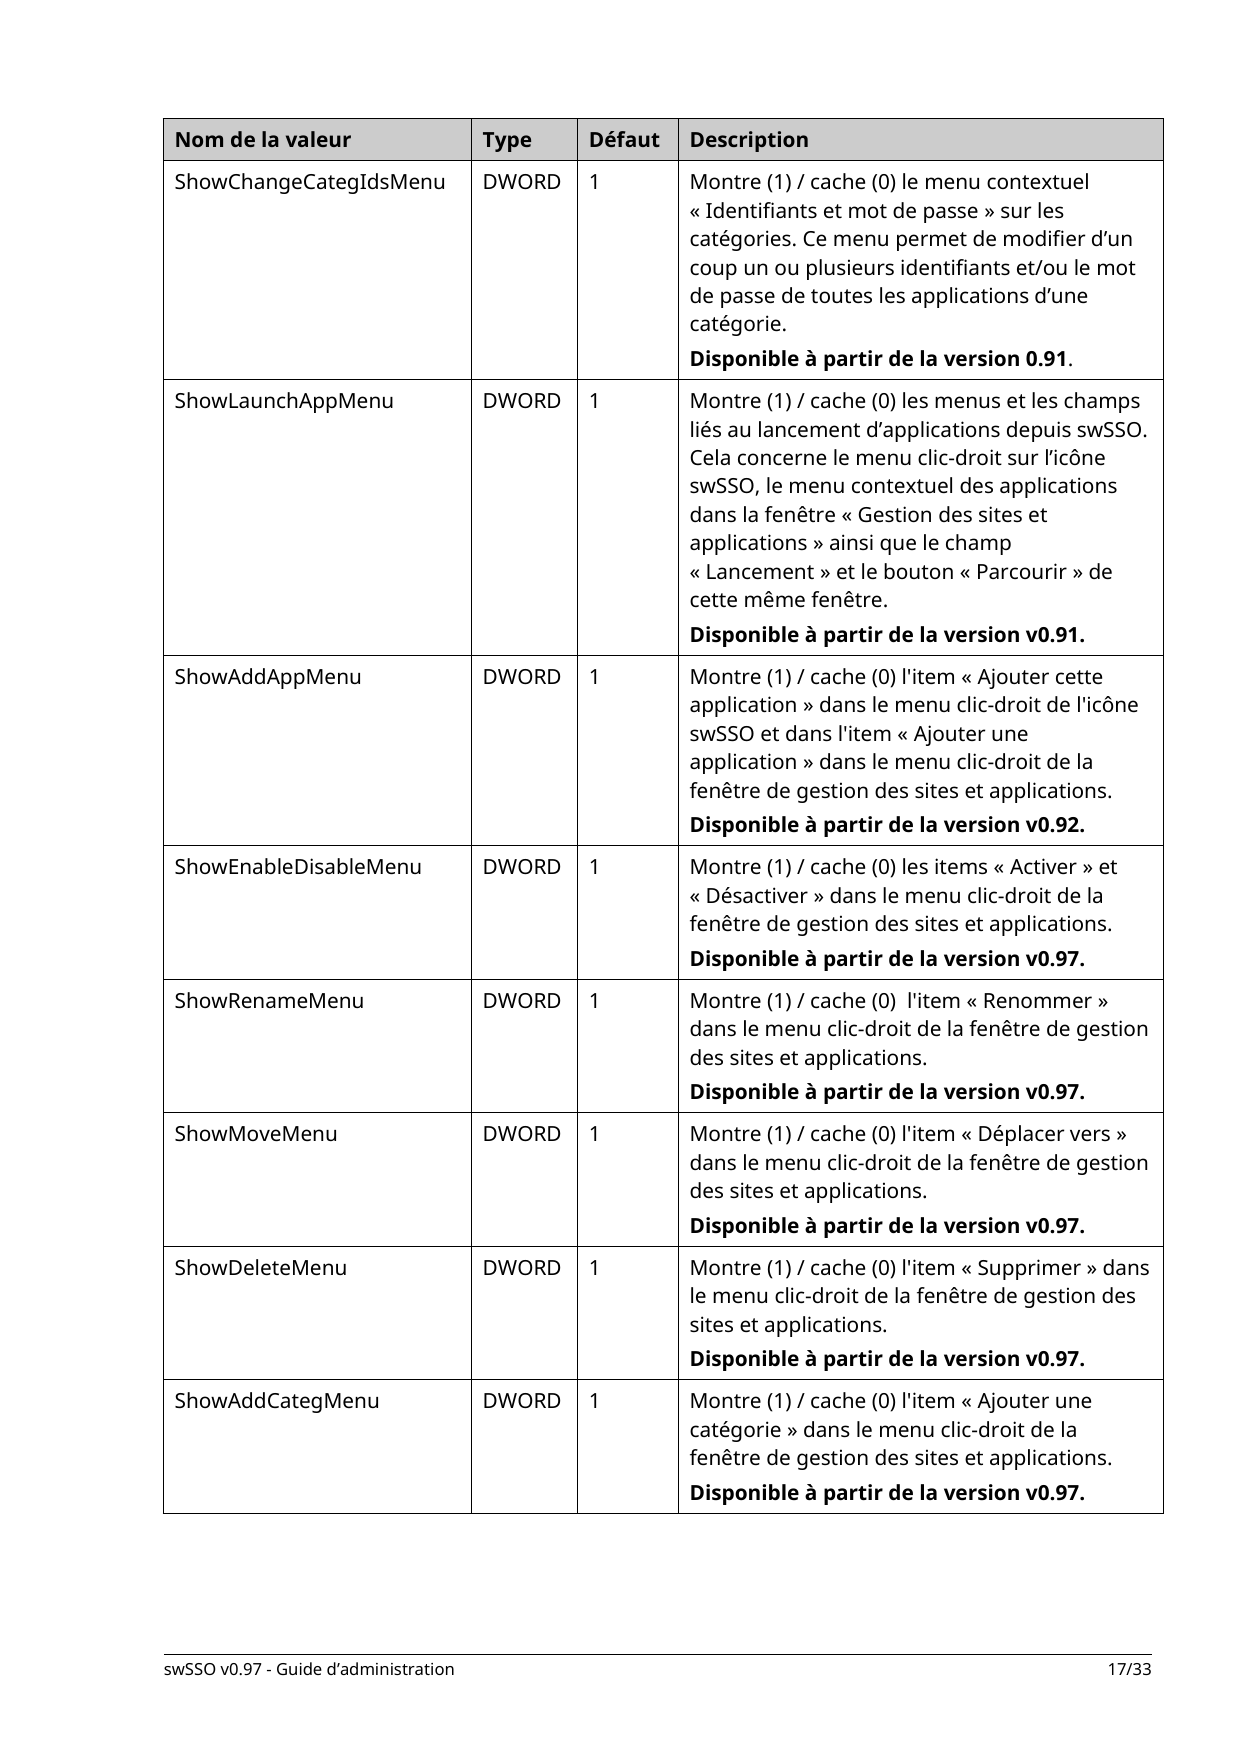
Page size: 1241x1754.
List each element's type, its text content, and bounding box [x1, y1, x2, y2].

table_cell 1 [578, 656, 678, 845]
table_cell DWORD [472, 1380, 577, 1513]
table_header Description [679, 119, 1163, 160]
table_cell 1 [578, 980, 678, 1112]
table_cell 1 [578, 846, 678, 979]
table_cell ShowDeleteMenu [164, 1247, 471, 1379]
table_cell 1 [578, 380, 678, 655]
table_cell Montre (1) / cache (0) l'item « Supprimer » dans le menu clic-droit de la fenêtre de gestion des sites et applications. Disponible à partir de la version v0.97. [679, 1247, 1163, 1379]
table_cell Montre (1) / cache (0) l'item « Ajouter une catégorie » dans le menu clic-droit de la fenêtre de gestion des sites et applications. Disponible à partir de la version v0.97. [679, 1380, 1163, 1513]
table_cell ShowChangeCategIdsMenu [164, 161, 471, 379]
table_cell DWORD [472, 846, 577, 979]
table_cell DWORD [472, 980, 577, 1112]
table_header Nom de la valeur [164, 119, 471, 160]
table_cell Montre (1) / cache (0) l'item « Renommer » dans le menu clic-droit de la fenêtre de gestion des sites et applications. Disponible à partir de la version v0.97. [679, 980, 1163, 1112]
table_cell Montre (1) / cache (0) les items « Activer » et « Désactiver » dans le menu clic-droit de la fenêtre de gestion des sites et applications. Disponible à partir de la version v0.97. [679, 846, 1163, 979]
table_cell ShowAddCategMenu [164, 1380, 471, 1513]
table_cell 1 [578, 1380, 678, 1513]
table_cell ShowRenameMenu [164, 980, 471, 1112]
table_cell ShowLaunchAppMenu [164, 380, 471, 655]
table_cell Montre (1) / cache (0) l'item « Ajouter cette application » dans le menu clic-droit de l'icône swSSO et dans l'item « Ajouter une application » dans le menu clic-droit de la fenêtre de gestion des sites et applications. Disponible à partir de la version v0.92. [679, 656, 1163, 845]
table_cell 1 [578, 1113, 678, 1246]
table_cell ShowMoveMenu [164, 1113, 471, 1246]
table_cell Montre (1) / cache (0) l'item « Déplacer vers » dans le menu clic-droit de la fenêtre de gestion des sites et applications. Disponible à partir de la version v0.97. [679, 1113, 1163, 1246]
table_cell ShowAddAppMenu [164, 656, 471, 845]
table_cell DWORD [472, 656, 577, 845]
table_cell Montre (1) / cache (0) les menus et les champs liés au lancement d’applications depuis swSSO. Cela concerne le menu clic-droit sur l’icône swSSO, le menu contextuel des applications dans la fenêtre « Gestion des sites et applications » ainsi que le champ « Lancement » et le bouton « Parcourir » de cette même fenêtre. Disponible à partir de la version v0.91. [679, 380, 1163, 655]
table_header Défaut [578, 119, 678, 160]
table_cell DWORD [472, 380, 577, 655]
table_cell ShowEnableDisableMenu [164, 846, 471, 979]
table_cell Montre (1) / cache (0) le menu contextuel « Identifiants et mot de passe » sur les catégories. Ce menu permet de modifier d’un coup un ou plusieurs identifiants et/ou le mot de passe de toutes les applications d’une catégorie. Disponible à partir de la version 0.91. [679, 161, 1163, 379]
table_cell DWORD [472, 1113, 577, 1246]
table_header Type [472, 119, 577, 160]
table_cell 1 [578, 1247, 678, 1379]
table_cell DWORD [472, 161, 577, 379]
table_cell DWORD [472, 1247, 577, 1379]
table_cell 1 [578, 161, 678, 379]
